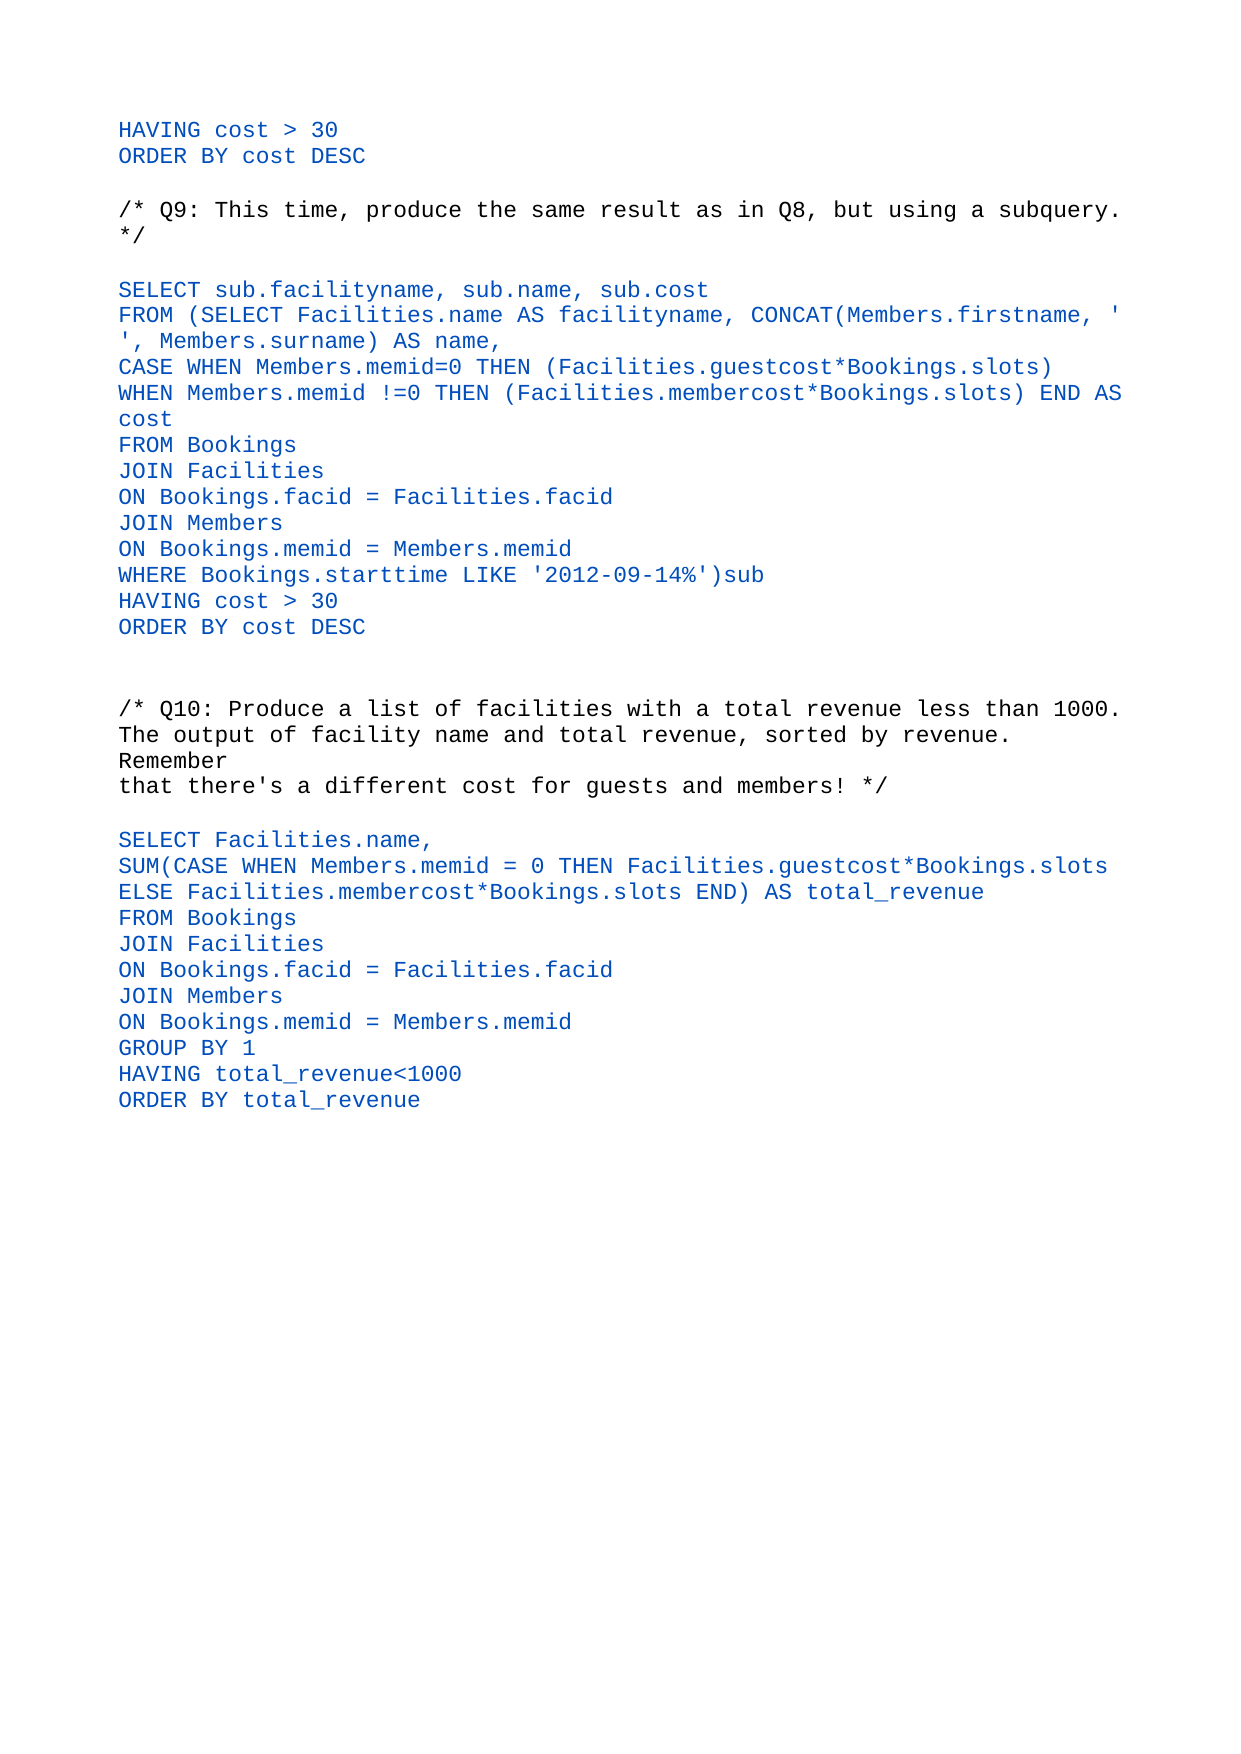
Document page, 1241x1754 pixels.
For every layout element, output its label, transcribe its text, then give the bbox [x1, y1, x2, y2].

text JOIN Facilities [118, 459, 1122, 485]
text ON Bookings.facid = Facilities.facid [118, 958, 1122, 984]
text ON Bookings.facid = Facilities.facid [118, 485, 1122, 511]
text that there's a different cost for guests and members! */ [118, 775, 1122, 801]
text The output of facility name and total revenue, sorted by revenue. Remember [118, 723, 1122, 775]
text HAVING total_revenue<1000 [118, 1062, 1122, 1088]
text WHEN Members.memid !=0 THEN (Facilities.membercost*Bookings.slots) END AS cost [118, 382, 1122, 433]
text ORDER BY cost DESC [118, 615, 1122, 641]
text SELECT Facilities.name, [118, 829, 1122, 855]
text ON Bookings.memid = Members.memid [118, 537, 1122, 563]
text JOIN Facilities [118, 933, 1122, 958]
text FROM Bookings [118, 907, 1122, 933]
text FROM Bookings [118, 433, 1122, 459]
text HAVING cost > 30 [118, 589, 1122, 615]
text /* Q9: This time, produce the same result as in Q8, but using a subquery. */ [118, 198, 1122, 250]
text WHERE Bookings.starttime LIKE '2012-09-14%')sub [118, 563, 1122, 589]
text CASE WHEN Members.memid=0 THEN (Facilities.guestcost*Bookings.slots) [118, 356, 1122, 382]
text GROUP BY 1 [118, 1036, 1122, 1062]
text SELECT sub.facilityname, sub.name, sub.cost [118, 278, 1122, 304]
text JOIN Members [118, 511, 1122, 537]
text FROM (SELECT Facilities.name AS facilityname, CONCAT(Members.firstname, ' ', Members.surname) AS name, [118, 304, 1122, 356]
text SUM(CASE WHEN Members.memid = 0 THEN Facilities.guestcost*Bookings.slots ELSE Facilities.membercost*Bookings.slots END) AS total_revenue [118, 855, 1122, 907]
text JOIN Members [118, 984, 1122, 1010]
text HAVING cost > 30 [118, 118, 1122, 144]
text ORDER BY total_revenue [118, 1088, 1122, 1114]
text /* Q10: Produce a list of facilities with a total revenue less than 1000. [118, 697, 1122, 723]
text ON Bookings.memid = Members.memid [118, 1010, 1122, 1036]
text ORDER BY cost DESC [118, 144, 1122, 170]
